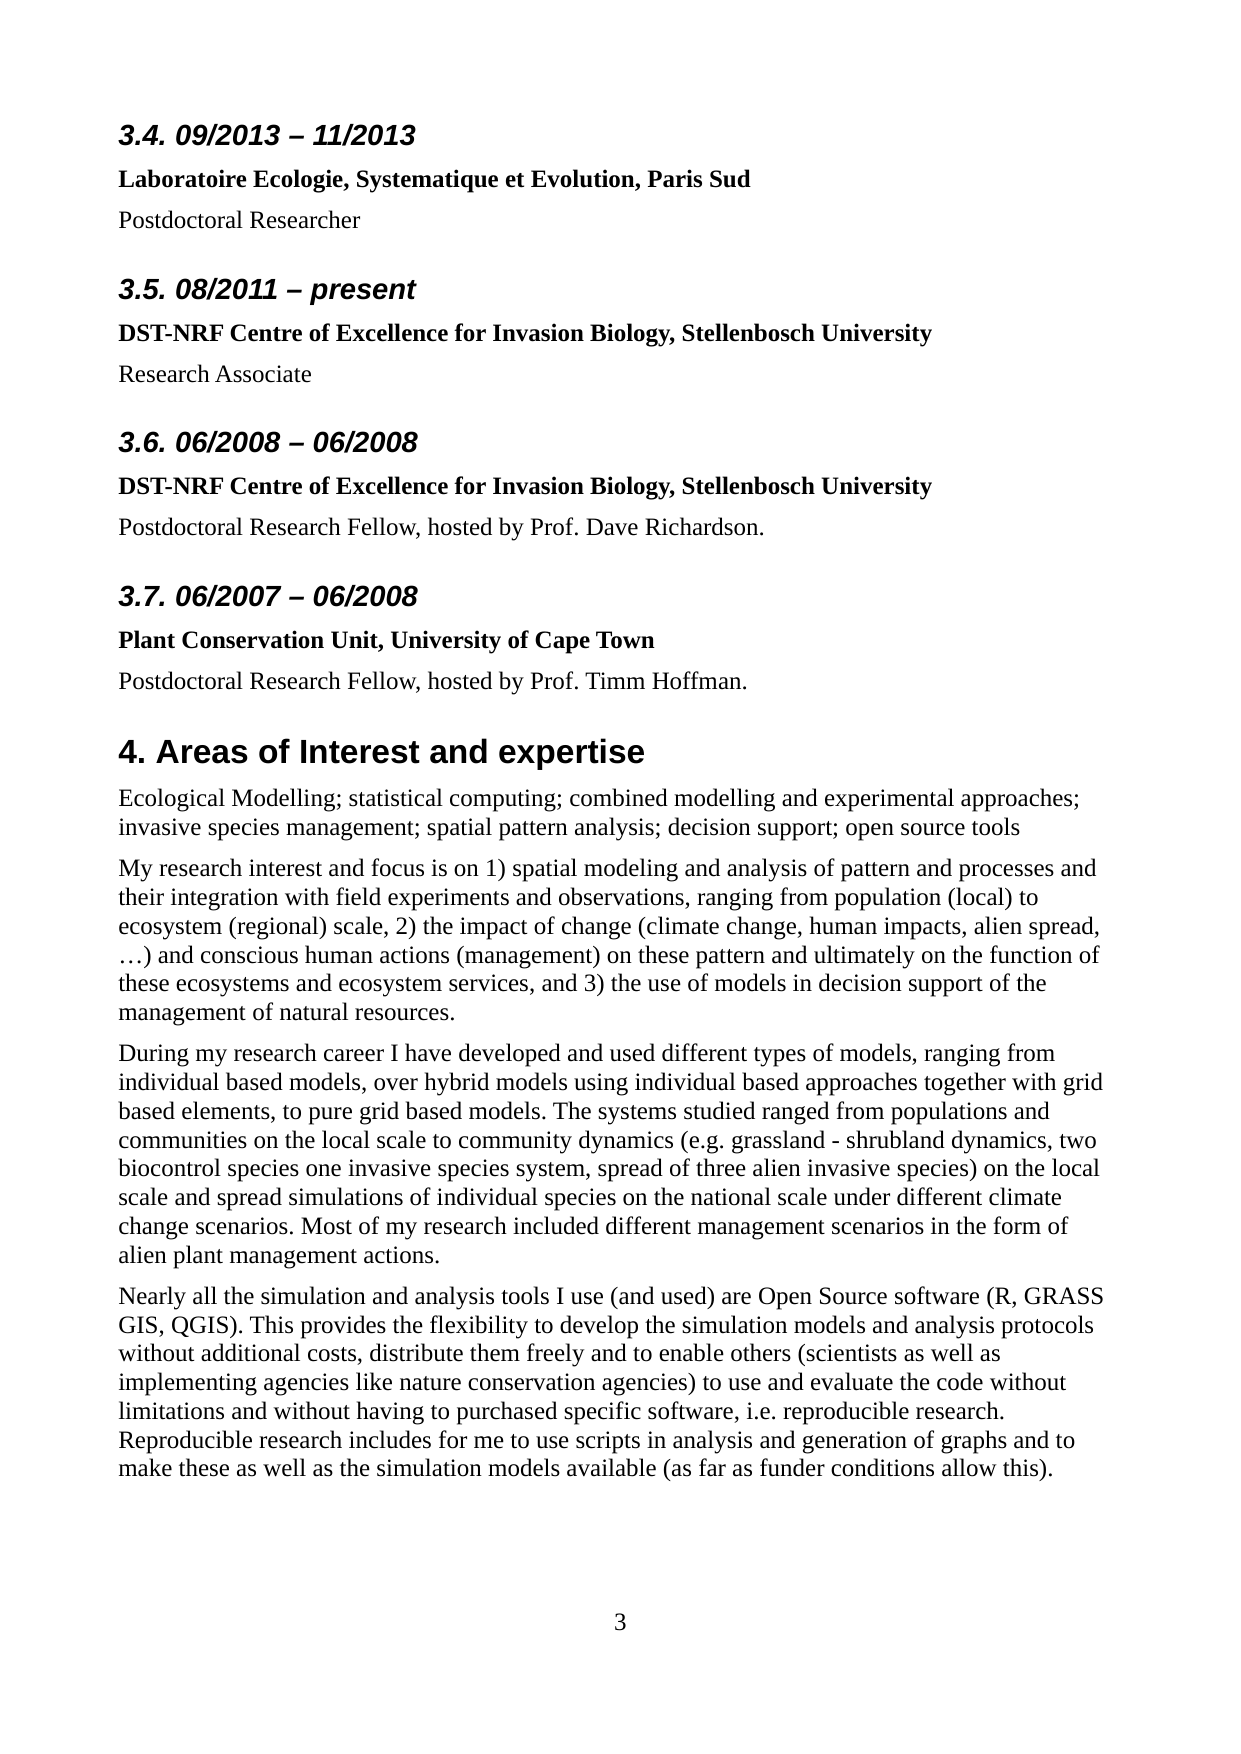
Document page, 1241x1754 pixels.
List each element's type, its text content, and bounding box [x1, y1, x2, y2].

subtitle Areas of Interest and expertise [118, 732, 1122, 771]
text Ecological Modelling; statistical computing; combined modelling and experimental approaches; invasive species management; spatial pattern analysis; decision support; open source tools [118, 783, 1122, 841]
text Research Associate [118, 359, 1122, 388]
text Postdoctoral Researcher [118, 205, 1122, 234]
text Laboratoire Ecologie, Systematique et Evolution, Paris Sud [118, 164, 1122, 193]
text Nearly all the simulation and analysis tools I use (and used) are Open Source software (R, GRASS GIS, QGIS). This provides the flexibility to develop the simulation models and analysis protocols without additional costs, distribute them freely and to enable others (scientists as well as implementing agencies like nature conservation agencies) to use and evaluate the code without limitations and without having to purchased specific software, i.e. reproducible research. Reproducible research includes for me to use scripts in analysis and generation of graphs and to make these as well as the simulation models available (as far as funder conditions allow this). [118, 1281, 1122, 1482]
subtitle 06/2007 – 06/2008 [118, 579, 1122, 612]
text DST-NRF Centre of Excellence for Invasion Biology, Stellenbosch University [118, 471, 1122, 500]
text Postdoctoral Research Fellow, hosted by Prof. Dave Richardson. [118, 512, 1122, 541]
text My research interest and focus is on 1) spatial modeling and analysis of pattern and processes and their integration with field experiments and observations, ranging from population (local) to ecosystem (regional) scale, 2) the impact of change (climate change, human impacts, alien spread, …) and conscious human actions (management) on these pattern and ultimately on the function of these ecosystems and ecosystem services, and 3) the use of models in decision support of the management of natural resources. [118, 853, 1122, 1026]
text Postdoctoral Research Fellow, hosted by Prof. Timm Hoffman. [118, 666, 1122, 695]
subtitle 06/2008 – 06/2008 [118, 425, 1122, 459]
text Plant Conservation Unit, University of Cape Town [118, 625, 1122, 653]
text During my research career I have developed and used different types of models, ranging from individual based models, over hybrid models using individual based approaches together with grid based elements, to pure grid based models. The systems studied ranged from populations and communities on the local scale to community dynamics (e.g. grassland - shrubland dynamics, two biocontrol species one invasive species system, spread of three alien invasive species) on the local scale and spread simulations of individual species on the national scale under different climate change scenarios. Most of my research included different management scenarios in the form of alien plant management actions. [118, 1038, 1122, 1268]
text DST-NRF Centre of Excellence for Invasion Biology, Stellenbosch University [118, 318, 1122, 346]
subtitle 09/2013 – 11/2013 [118, 118, 1122, 152]
subtitle 08/2011 – present [118, 272, 1122, 305]
